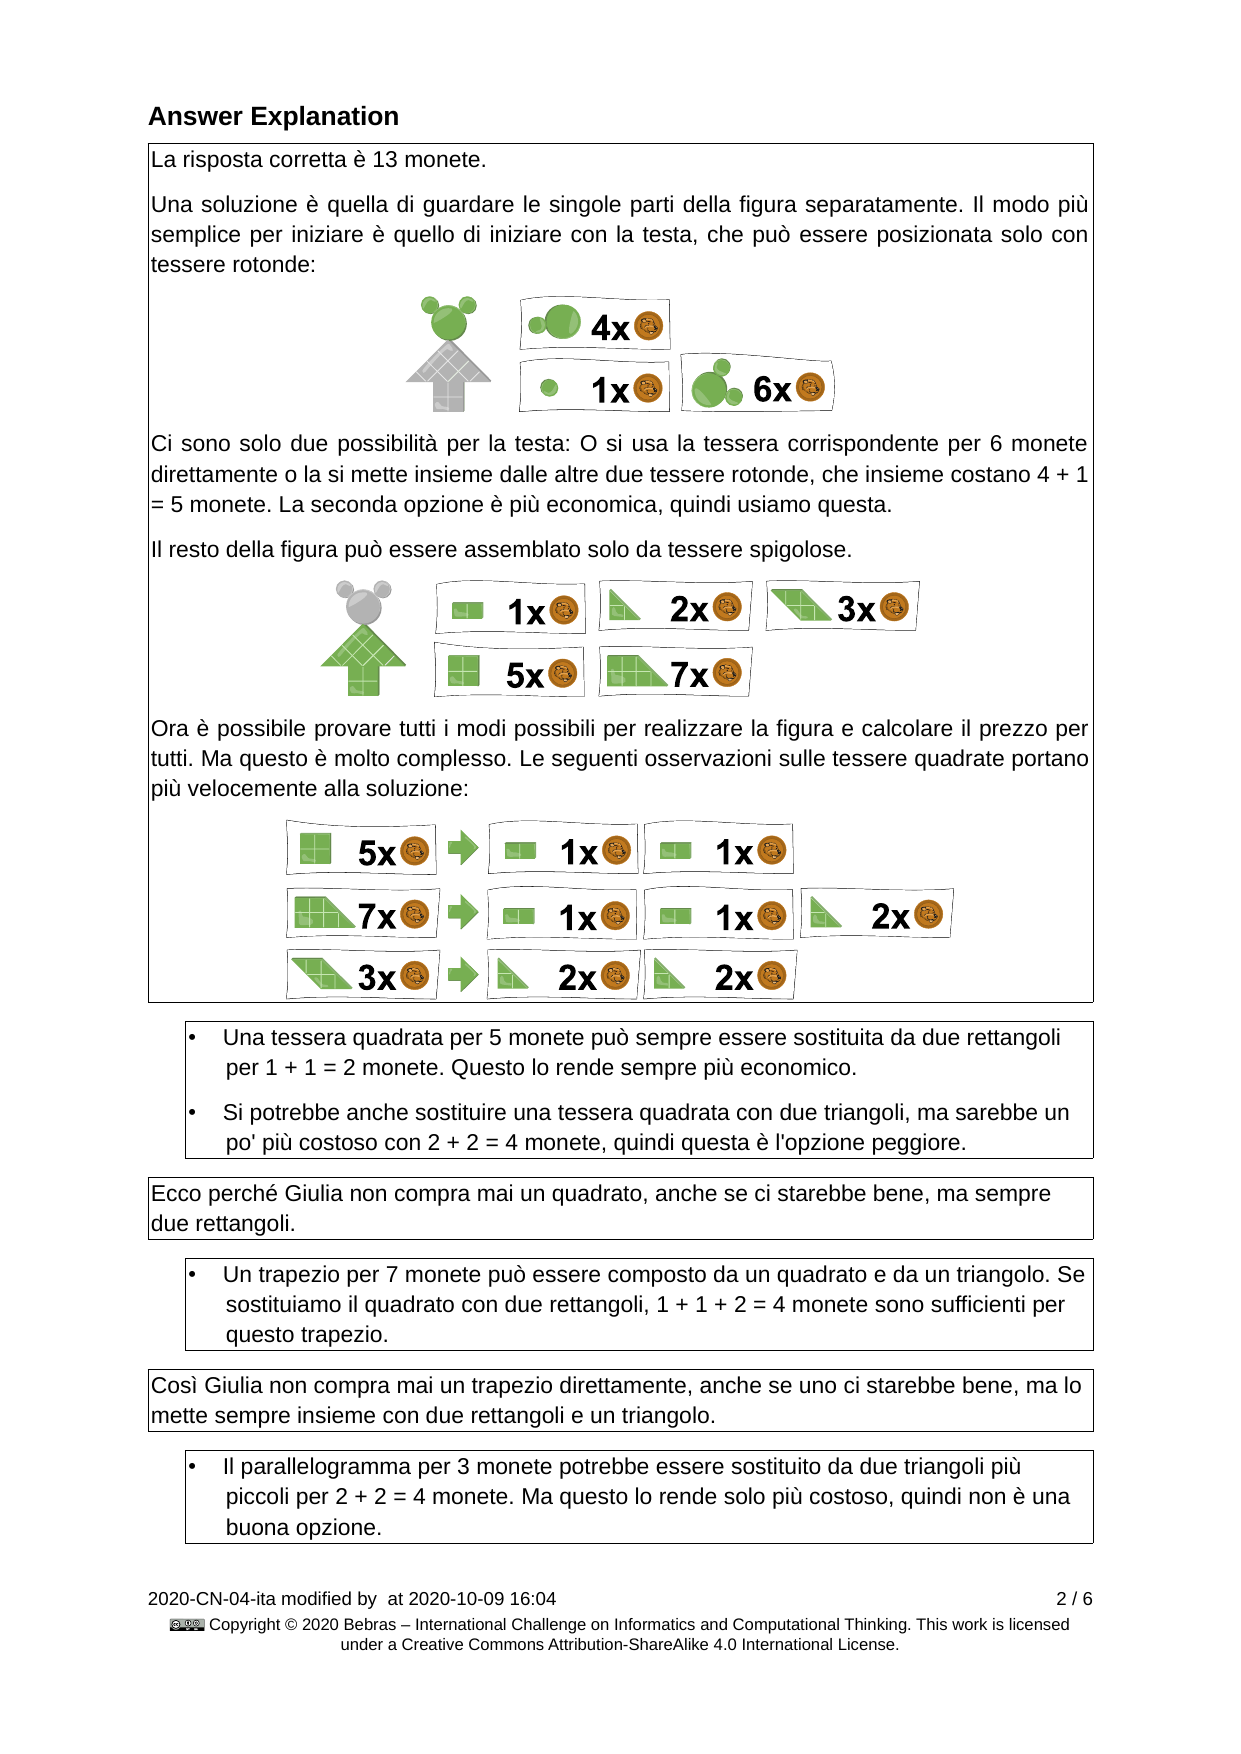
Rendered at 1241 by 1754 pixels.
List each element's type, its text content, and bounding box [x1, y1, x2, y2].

subtitle Answer Explanation [148, 100, 1093, 131]
text Ecco perché Giulia non compra mai un quadrato, anche se ci starebbe bene, ma sempre due rettangoli. [149, 1178, 1093, 1239]
text Una soluzione è quella di guardare le singole parti della figura separatamente. Il modo più semplice per iniziare è quello di iniziare con la testa, che può essere posizionata solo con tessere rotonde: [149, 188, 1093, 278]
text Il resto della figura può essere assemblato solo da tessere spigolose. [149, 533, 1093, 562]
list Un trapezio per 7 monete può essere composto da un quadrato e da un triangolo. Se sostituiamo il quadrato con due rettangoli, 1 + 1 + 2 = 4 monete sono sufficienti per questo trapezio. [186, 1259, 1093, 1350]
list Il parallelogramma per 3 monete potrebbe essere sostituito da due triangoli più piccoli per 2 + 2 = 4 monete. Ma questo lo rende solo più costoso, quindi non è una buona opzione. [186, 1451, 1093, 1543]
list Si potrebbe anche sostituire una tessera quadrata con due triangoli, ma sarebbe un po' più costoso con 2 + 2 = 4 monete, quindi questa è l'opzione peggiore. [186, 1096, 1093, 1158]
text La risposta corretta è 13 monete. [149, 144, 1093, 173]
text Ora è possibile provare tutti i modi possibili per realizzare la figura e calcolare il prezzo per tutti. Ma questo è molto complesso. Le seguenti osservazioni sulle tessere quadrate portano più velocemente alla soluzione: [149, 712, 1093, 801]
text Così Giulia non compra mai un trapezio direttamente, anche se uno ci starebbe bene, ma lo mette sempre insieme con due rettangoli e un triangolo. [149, 1370, 1093, 1431]
text Ci sono solo due possibilità per la testa: O si usa la tessera corrispondente per 6 monete direttamente o la si mette insieme dalle altre due tessere rotonde, che insieme costano 4 + 1 = 5 monete. La seconda opzione è più economica, quindi usiamo questa. [149, 427, 1093, 517]
list Una tessera quadrata per 5 monete può sempre essere sostituita da due rettangoli per 1 + 1 = 2 monete. Questo lo rende sempre più economico. [186, 1022, 1093, 1080]
